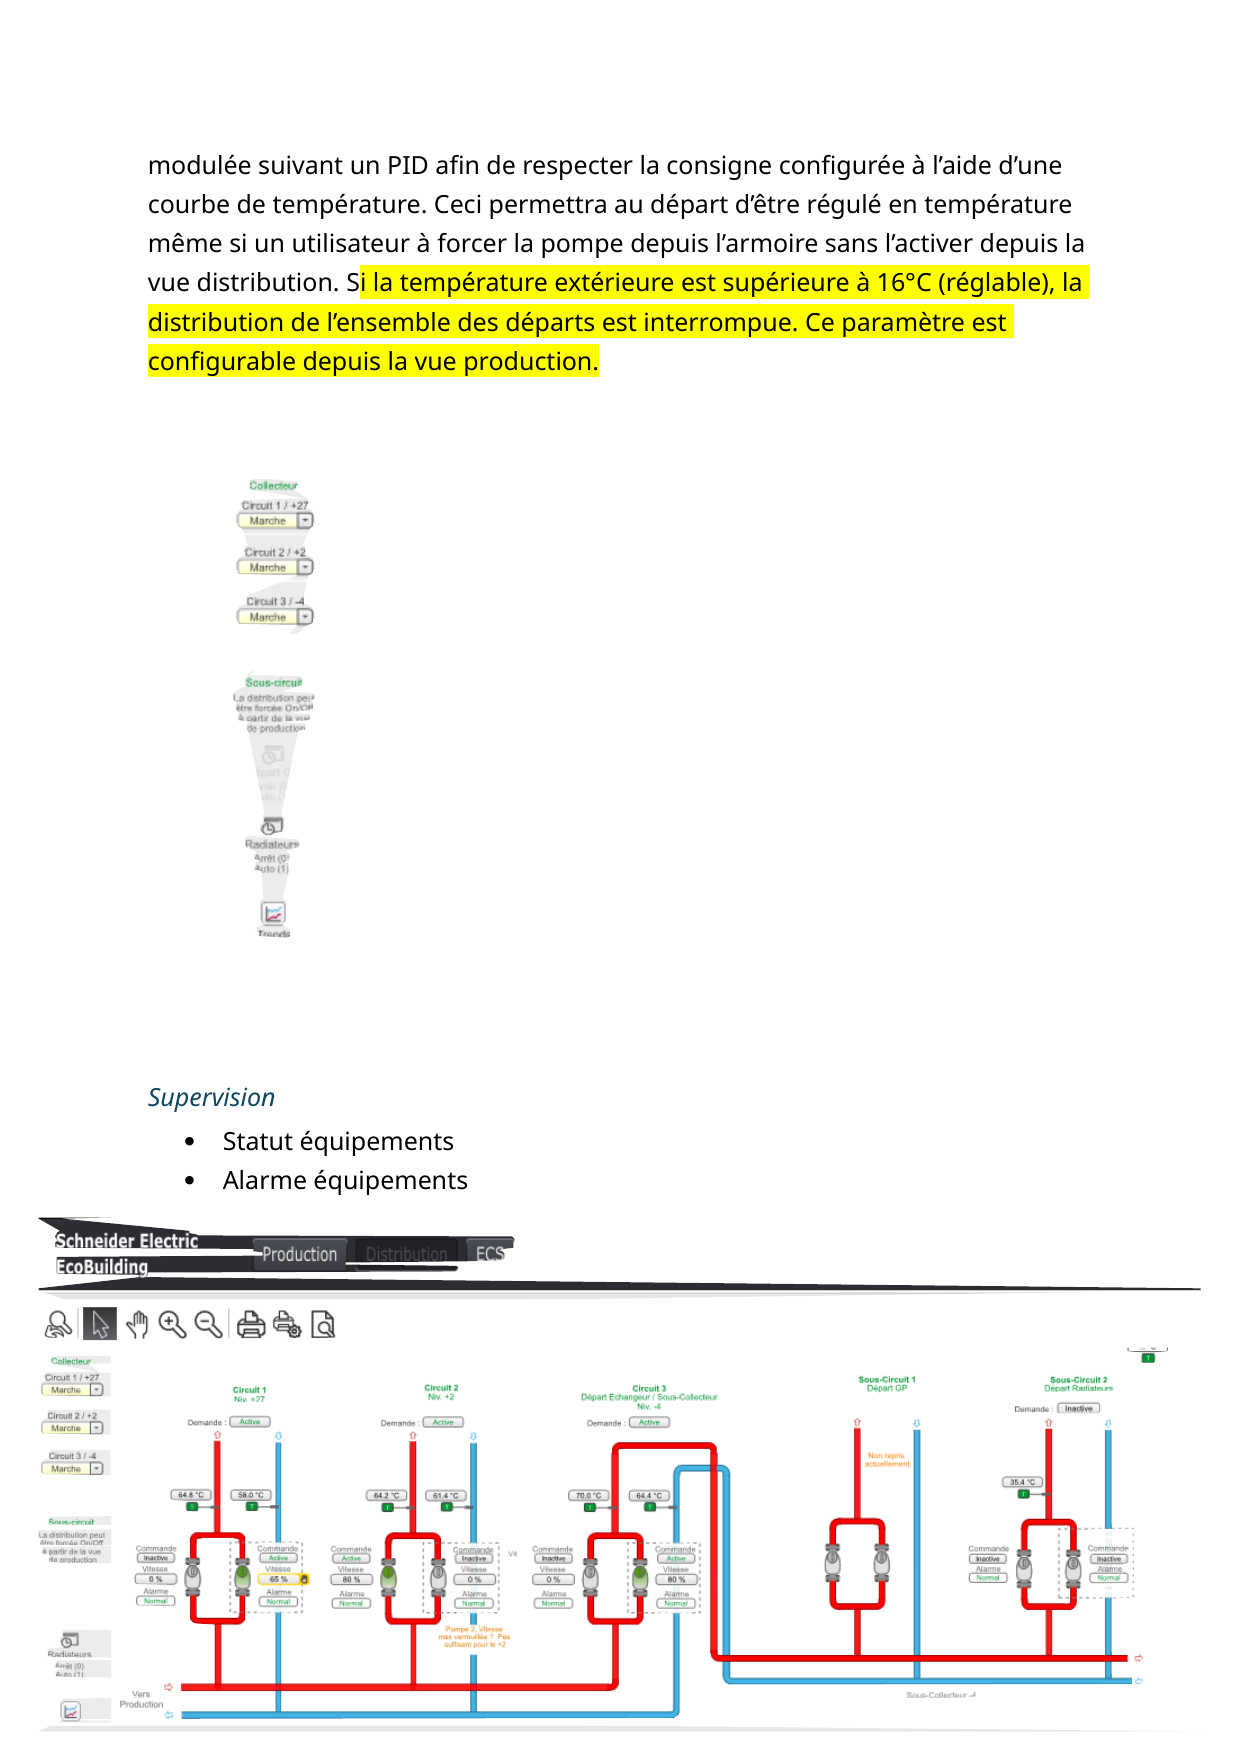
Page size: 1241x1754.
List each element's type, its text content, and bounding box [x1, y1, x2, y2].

list Alarme équipements [185, 1163, 1093, 1197]
list Statut équipements [185, 1123, 1093, 1157]
text modulée suivant un PID afin de respecter la consigne configurée à l’aide d’une courbe de température. Ceci permettra au départ d’être régulé en température même si un utilisateur à forcer la pompe depuis l’armoire sans l’activer depuis la vue distribution. Si la température extérieure est supérieure à 16°C (réglable), la distribution de l’ensemble des départs est interrompue. Ce paramètre est configurable depuis la vue production. [148, 148, 1093, 377]
subtitle Supervision [148, 1080, 1093, 1114]
